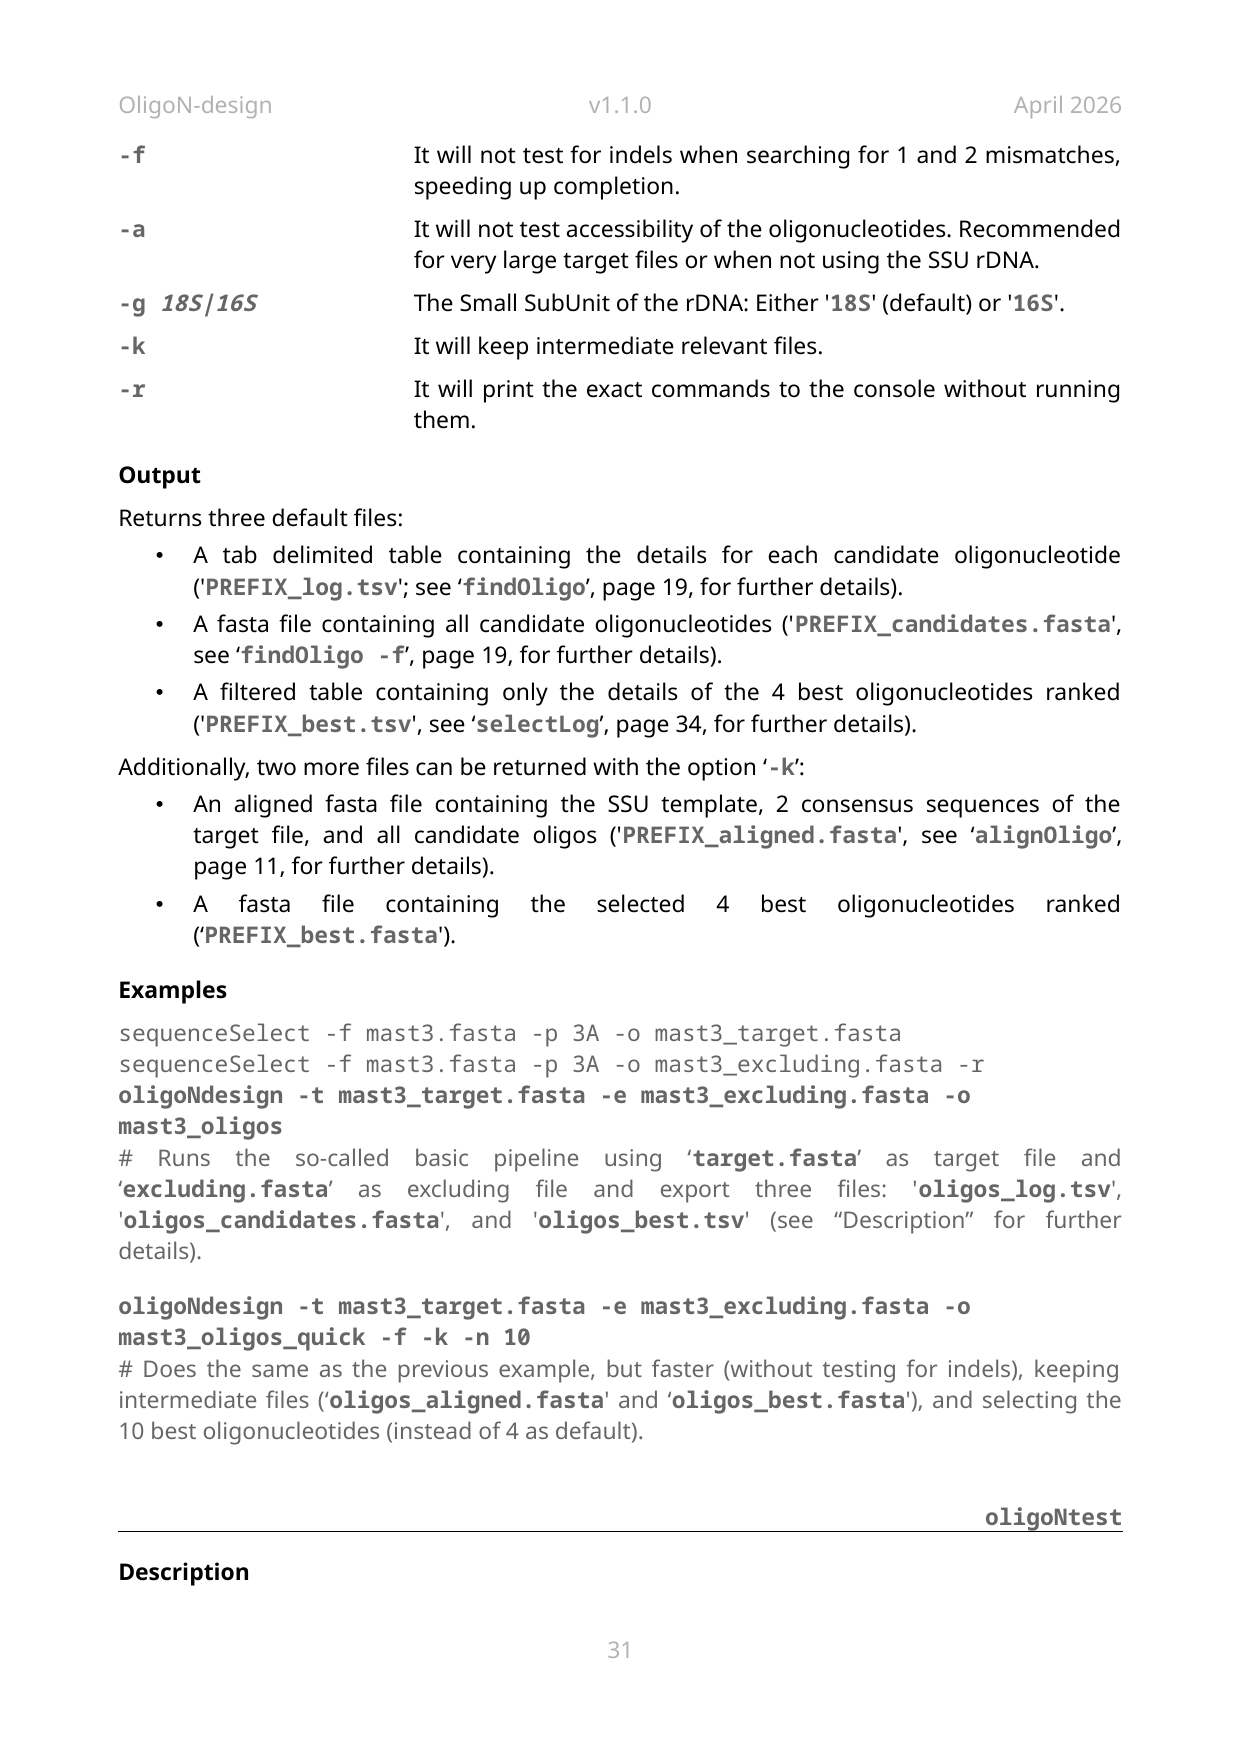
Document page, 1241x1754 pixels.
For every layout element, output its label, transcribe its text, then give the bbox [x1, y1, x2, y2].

text Examples [118, 973, 1122, 1005]
text oligoNdesign -t mast3_target.fasta -e mast3_excluding.fasta -o mast3_oligos [118, 1079, 1122, 1142]
text sequenceSelect -f mast3.fasta -p 3A -o mast3_excluding.fasta -r [118, 1048, 1122, 1079]
list A tab delimited table containing the details for each candidate oligonucleotide ('PREFIX_log.tsv'; see ‘findOligo’, page 18, for further details). [156, 539, 1122, 602]
text -f It will not test for indels when searching for 1 and 2 mismatches, speeding up completion. [118, 139, 1122, 201]
text # Runs the so-called basic pipeline using ‘target.fasta’ as target file and ‘excluding.fasta’ as excluding file and export three files: 'oligos_log.tsv', 'oligos_candidates.fasta', and 'oligos_best.tsv' (see “Description” for further details). [118, 1142, 1122, 1267]
text -k It will keep intermediate relevant files. [118, 330, 1122, 361]
text Description [118, 1556, 1122, 1587]
text # Does the same as the previous example, but faster (without testing for indels), keeping intermediate files (‘oligos_aligned.fasta' and ‘oligos_best.fasta'), and selecting the 10 best oligonucleotides (instead of 4 as default). [118, 1353, 1122, 1446]
text -r It will print the exact commands to the console without running them. [118, 373, 1122, 436]
text oligoNtest [118, 1501, 1122, 1531]
text Output [118, 459, 1122, 491]
list A filtered table containing only the details of the 4 best oligonucleotides ranked ('PREFIX_best.tsv', see ‘selectLog’, page 33, for further details). [156, 676, 1122, 739]
list A fasta file containing the selected 4 best oligonucleotides ranked (‘PREFIX_best.fasta'). [156, 887, 1122, 950]
text -a It will not test accessibility of the oligonucleotides. Recommended for very large target files or when not using the SSU rDNA. [118, 213, 1122, 275]
text Returns three default files: [118, 502, 1122, 533]
list An aligned fasta file containing the SSU template, 2 consensus sequences of the target file, and all candidate oligos ('PREFIX_aligned.fasta', see ‘alignOligo’, page 11, for further details). [156, 788, 1122, 882]
text oligoNdesign -t mast3_target.fasta -e mast3_excluding.fasta -o mast3_oligos_quick -f -k -n 10 [118, 1290, 1122, 1353]
text Additionally, two more files can be returned with the option ‘-k’: [118, 751, 1122, 782]
text -g 18S|16S The Small SubUnit of the rDNA: Either '18S' (default) or '16S'. [118, 287, 1122, 318]
list A fasta file containing all candidate oligonucleotides ('PREFIX_candidates.fasta', see ‘findOligo -f’, page 18, for further details). [156, 608, 1122, 670]
text sequenceSelect -f mast3.fasta -p 3A -o mast3_target.fasta [118, 1017, 1122, 1048]
